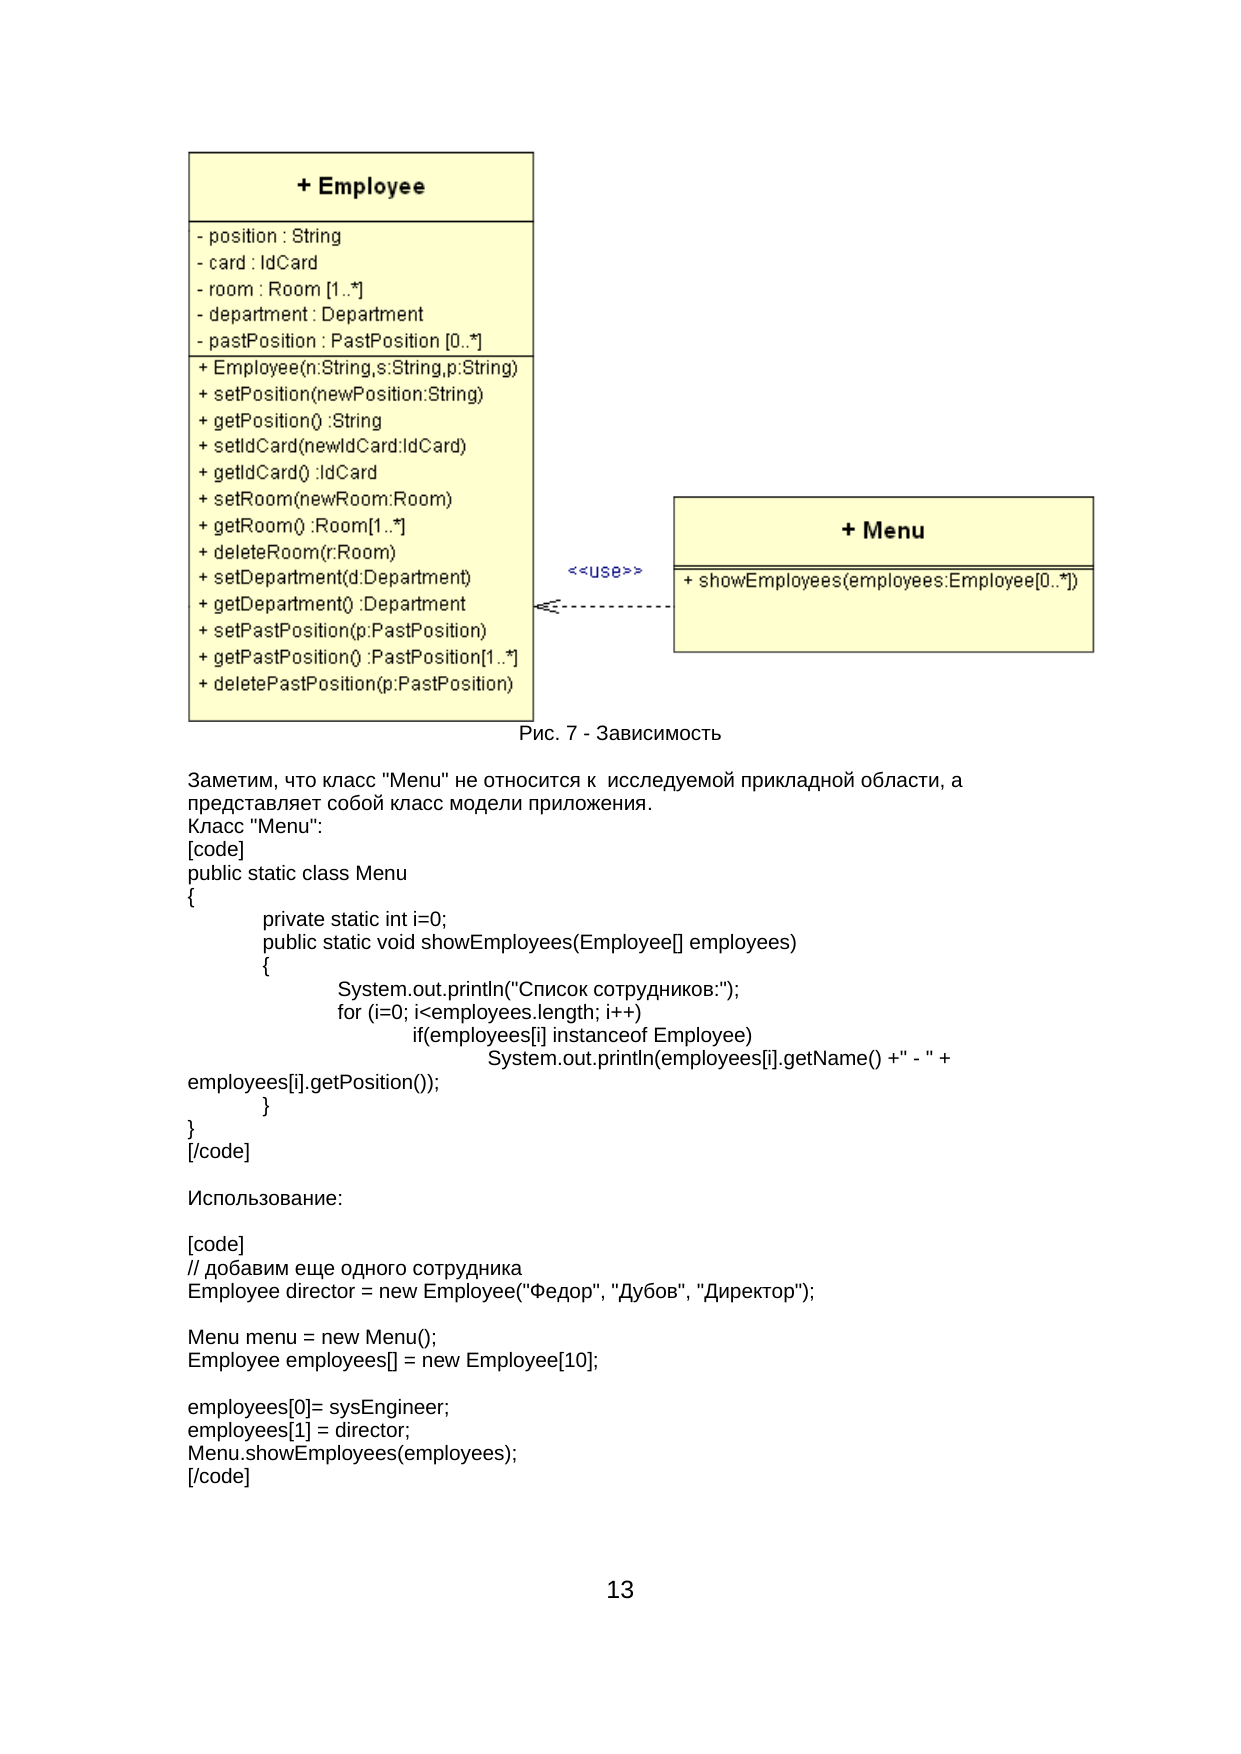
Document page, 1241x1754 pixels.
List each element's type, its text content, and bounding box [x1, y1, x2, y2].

text public static class Menu [187, 861, 1053, 884]
text employees[0]= sysEngineer; [187, 1395, 1053, 1419]
text } [187, 1093, 1053, 1117]
text Employee employees[] = new Employee[10]; [187, 1349, 1053, 1372]
text [/code] [187, 1465, 1053, 1488]
text [code] [187, 1233, 1053, 1256]
text private static int i=0; [187, 908, 1053, 931]
text Рис. 7 - Зависимость [187, 722, 1053, 745]
text Employee director = new Employee("Федор", "Дубов", "Директор"); [187, 1279, 1053, 1302]
text Заметим, что класс "Menu" не относится к исследуемой прикладной области, а представляет собой класс модели приложения. [187, 768, 1053, 815]
text [/code] [187, 1140, 1053, 1163]
text Использование: [187, 1186, 1053, 1209]
text [code] [187, 838, 1053, 861]
text Класс "Menu": [187, 815, 1053, 838]
text public static void showEmployees(Employee[] employees) [187, 931, 1053, 954]
text if(employees[i] instanceof Employee) [187, 1024, 1053, 1047]
text Menu menu = new Menu(); [187, 1326, 1053, 1349]
text System.out.println(employees[i].getName() +" - " + employees[i].getPosition()); [187, 1047, 1053, 1093]
text employees[1] = director; [187, 1419, 1053, 1442]
text for (i=0; i<employees.length; i++) [187, 1001, 1053, 1024]
text // добавим еще одного сотрудника [187, 1256, 1053, 1279]
text } [187, 1117, 1053, 1140]
text Menu.showEmployees(employees); [187, 1442, 1053, 1465]
text System.out.println("Список сотрудников:"); [187, 977, 1053, 1001]
text { [187, 884, 1053, 908]
text { [187, 954, 1053, 977]
